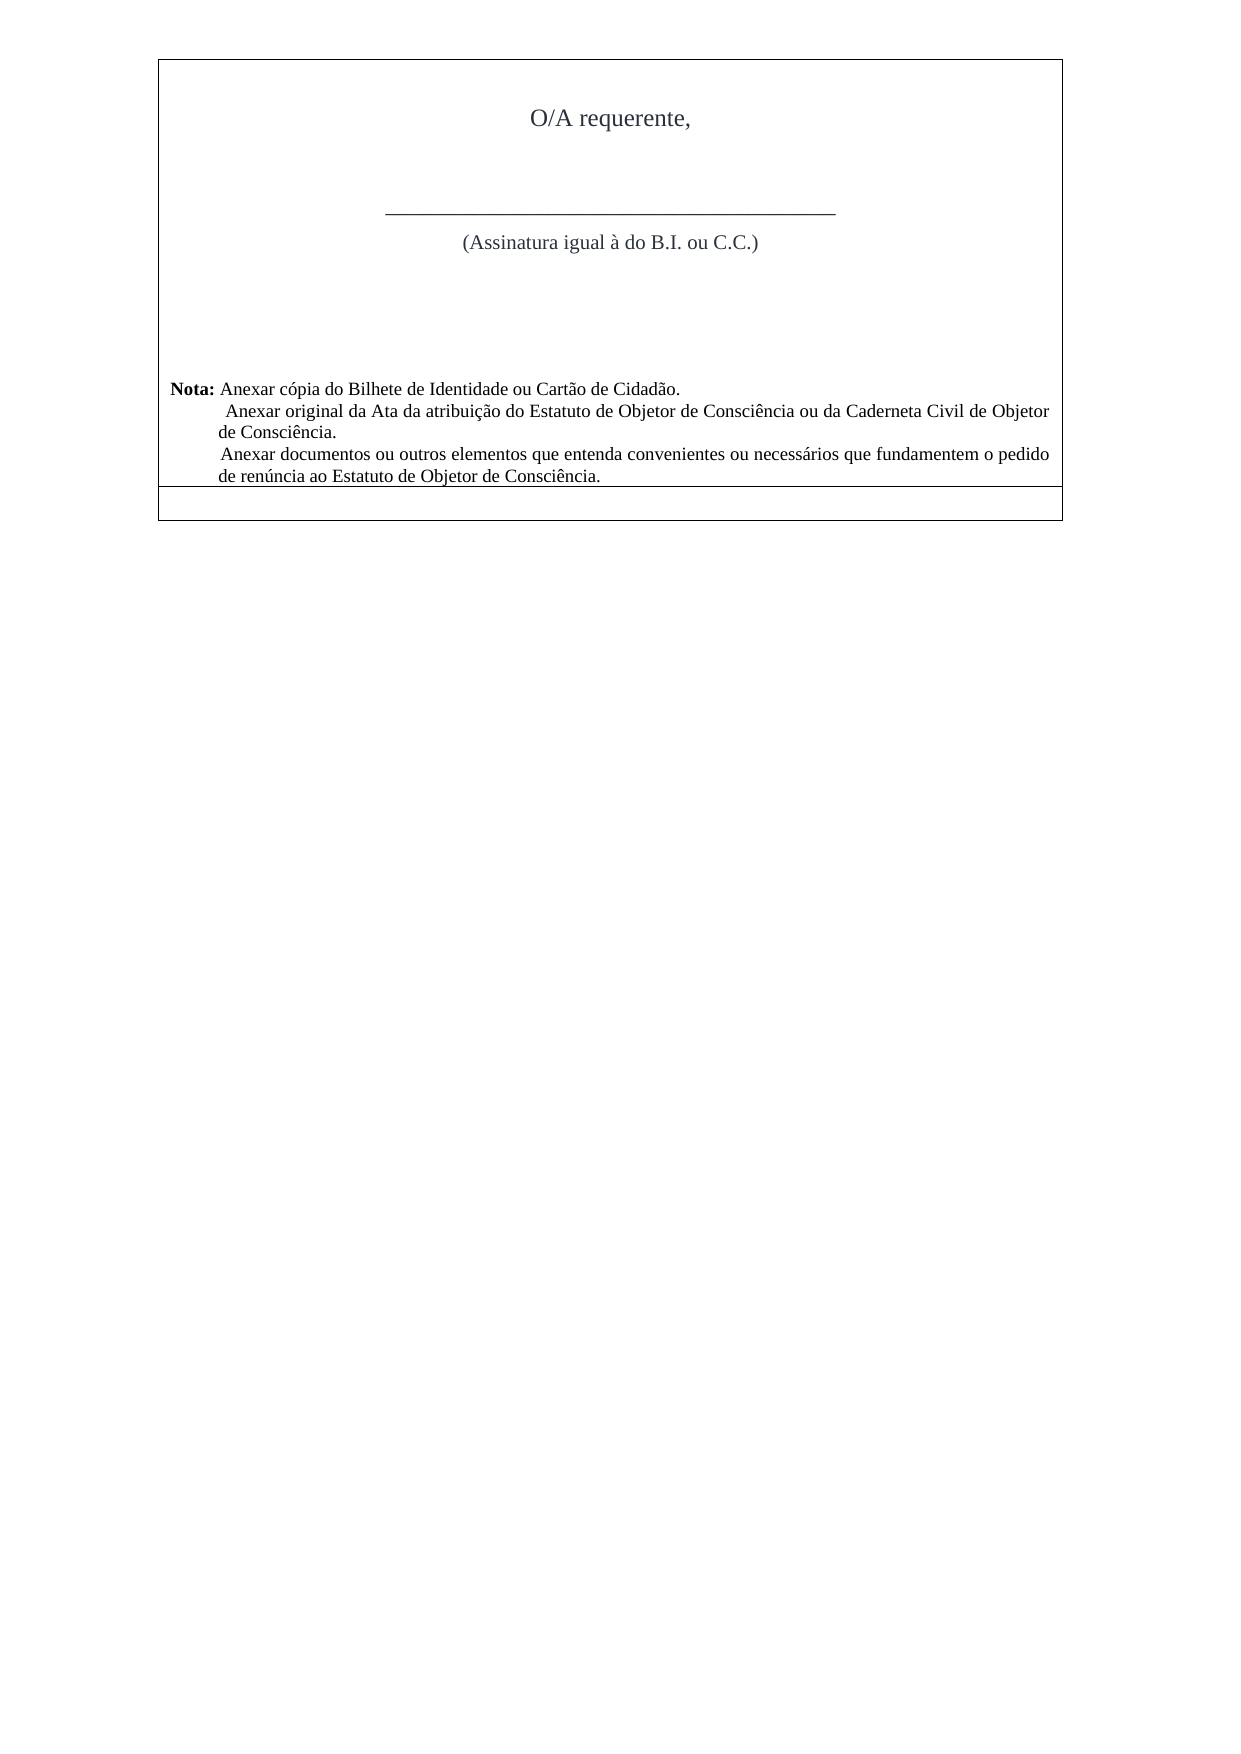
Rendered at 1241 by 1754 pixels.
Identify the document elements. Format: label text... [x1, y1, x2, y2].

table_cell [159, 487, 1062, 520]
table_cell O/A requerente, ____________________________________ (Assinatura igual à do B.I. ou C.C.) Nota: Anexar cópia do Bilhete de Identidade ou Cartão de Cidadão. Anexar original da Ata da atribuição do Estatuto de Objetor de Consciência ou da Caderneta Civil de Objetor de Consciência. Anexar documentos ou outros elementos que entenda convenientes ou necessários que fundamentem o pedido de renúncia ao Estatuto de Objetor de Consciência. [159, 60, 1062, 486]
